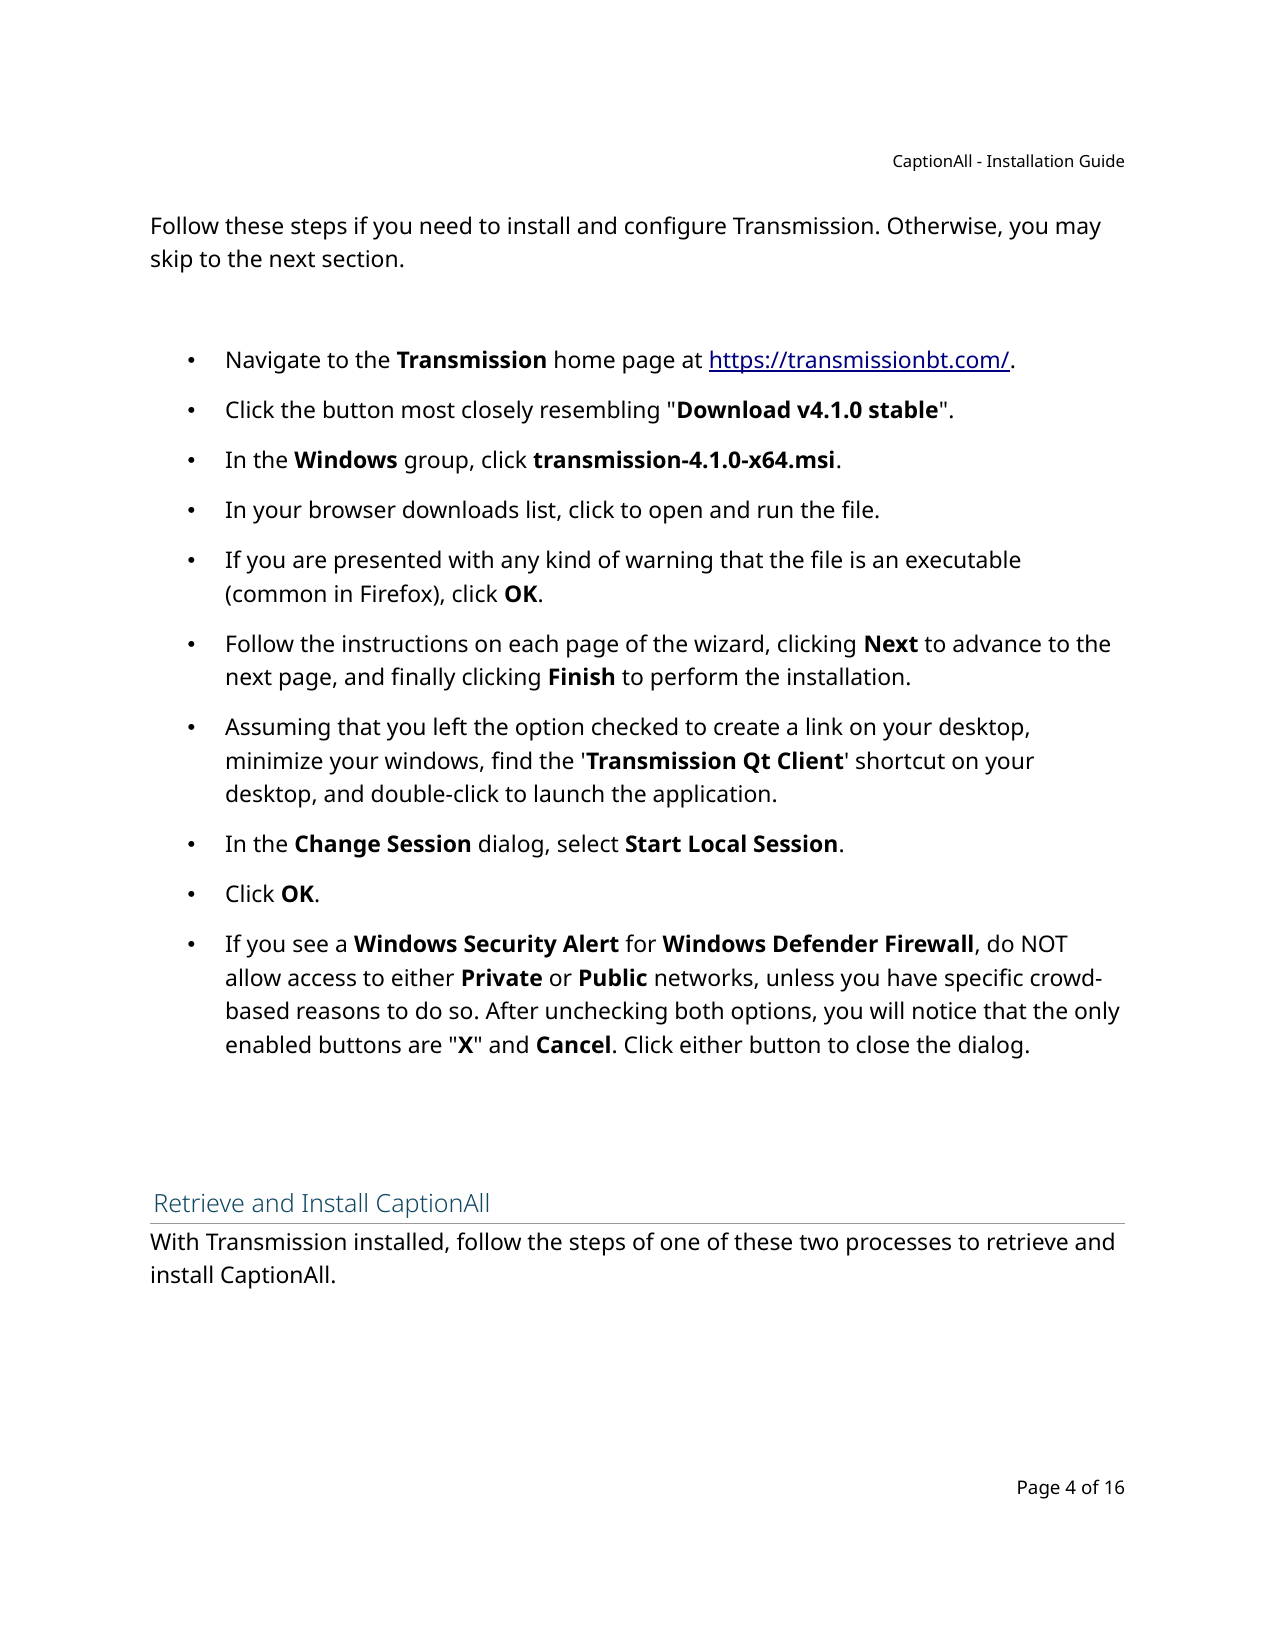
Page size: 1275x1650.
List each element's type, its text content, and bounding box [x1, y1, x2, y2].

list If you see a Windows Security Alert for Windows Defender Firewall, do NOT allow access to either Private or Public networks, unless you have specific crowd-based reasons to do so. After unchecking both options, you will notice that the only enabled buttons are "X" and Cancel. Click either button to close the dialog. [187, 928, 1125, 1060]
list Follow the instructions on each page of the wizard, clicking Next to advance to the next page, and finally clicking Finish to perform the installation. [187, 628, 1125, 692]
text With Transmission installed, follow the steps of one of these two processes to retrieve and install CaptionAll. [150, 1226, 1125, 1290]
list In your browser downloads list, click to open and run the file. [187, 494, 1125, 525]
text Follow these steps if you need to install and configure Transmission. Otherwise, you may skip to the next section. [150, 210, 1125, 275]
list In the Windows group, click transmission-4.1.0-x64.msi. [187, 444, 1125, 475]
list If you are presented with any kind of warning that the file is an executable (common in Firefox), click OK. [187, 544, 1125, 609]
list Click OK. [187, 878, 1125, 909]
subtitle Retrieve and Install CaptionAll [150, 1183, 1125, 1223]
list Navigate to the Transmission home page at https://transmissionbt.com/. [187, 344, 1125, 375]
list Assuming that you left the option checked to create a link on your desktop, minimize your windows, find the 'Transmission Qt Client' shortcut on your desktop, and double-click to launch the application. [187, 711, 1125, 809]
list In the Change Session dialog, select Start Local Session. [187, 828, 1125, 859]
list Click the button most closely resembling "Download v4.1.0 stable". [187, 394, 1125, 425]
